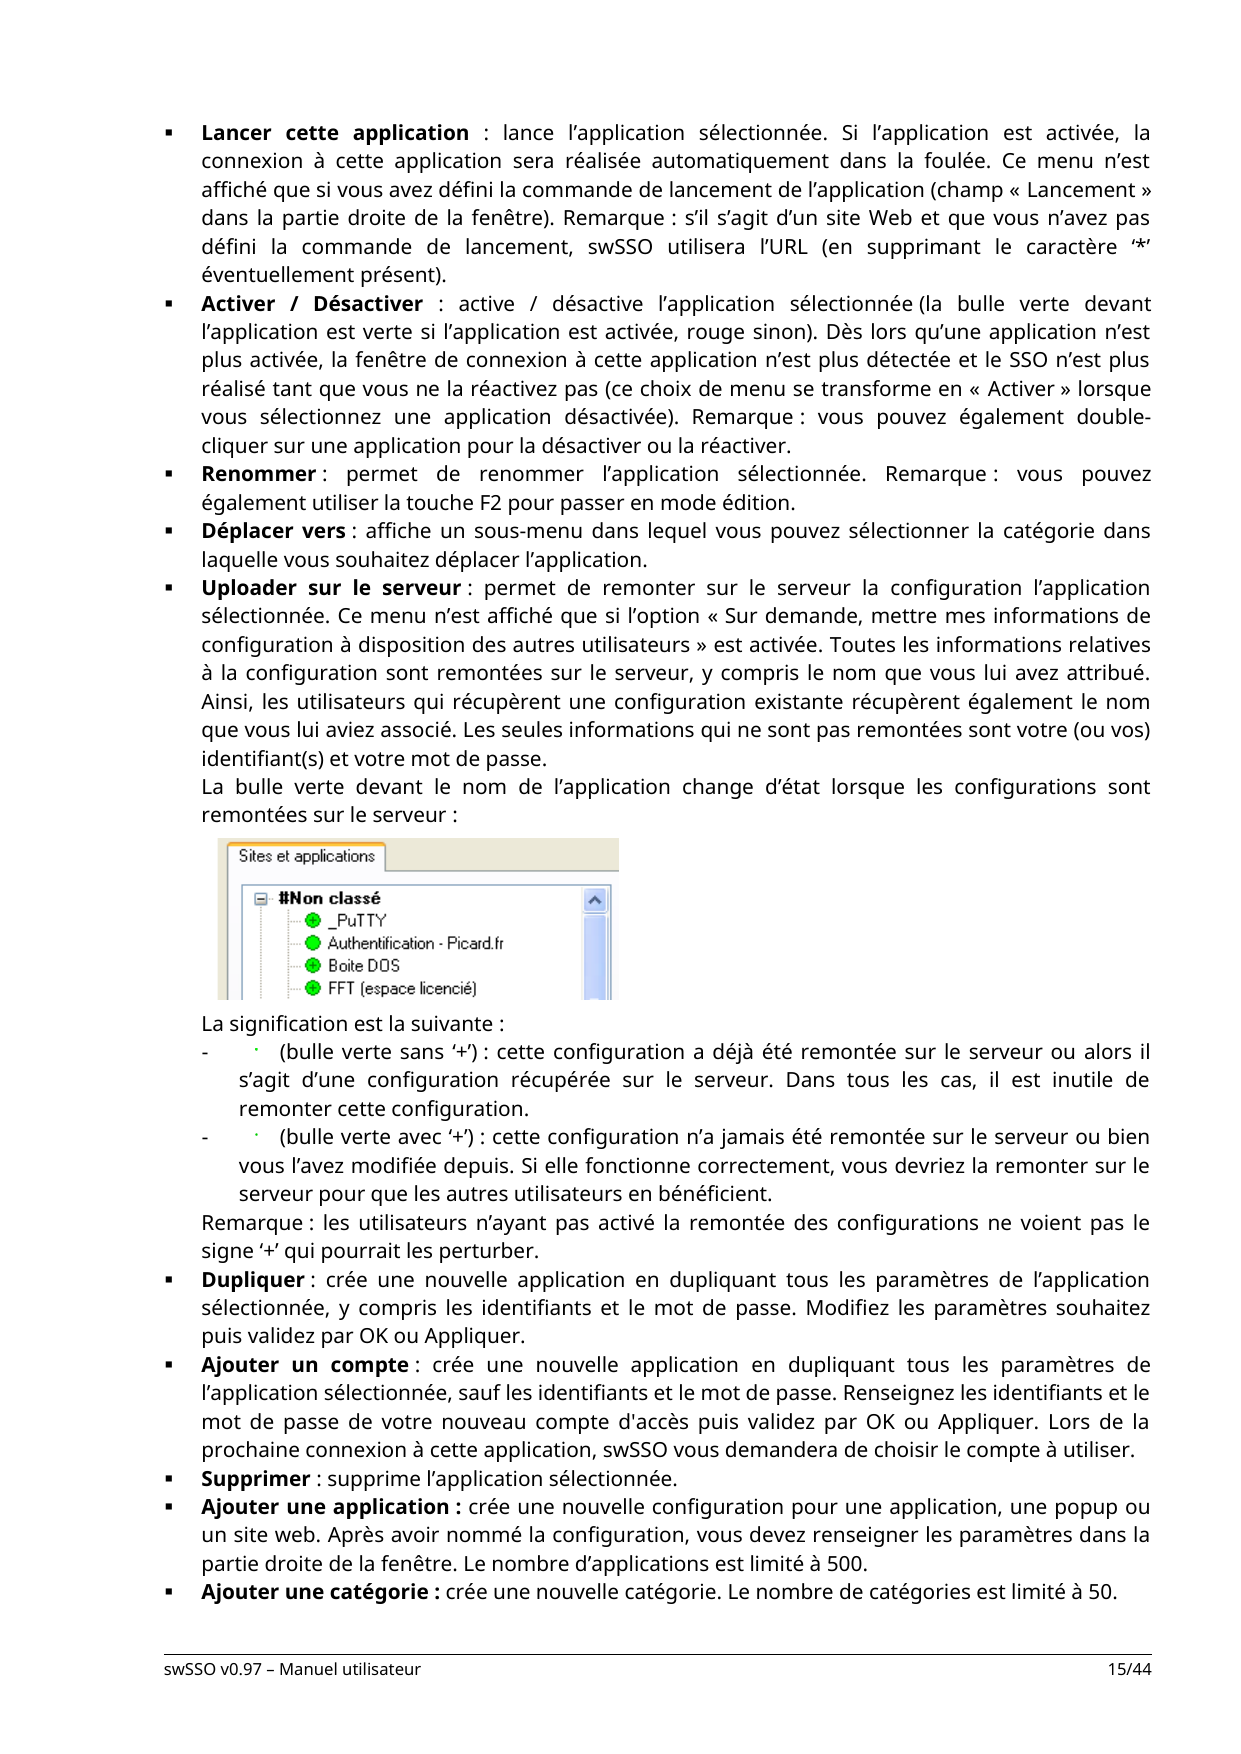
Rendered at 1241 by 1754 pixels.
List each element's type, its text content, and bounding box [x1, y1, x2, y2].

list Supprimer : supprime l’application sélectionnée. [164, 1464, 1152, 1492]
list Déplacer vers : affiche un sous-menu dans lequel vous pouvez sélectionner la catégorie dans laquelle vous souhaitez déplacer l’application. [164, 516, 1152, 573]
text Remarque : les utilisateurs n’ayant pas activé la remontée des configurations ne voient pas le signe ‘+’ qui pourrait les perturber. [201, 1208, 1152, 1265]
list Ajouter un compte : crée une nouvelle application en dupliquant tous les paramètres de l’application sélectionnée, sauf les identifiants et le mot de passe. Renseignez les identifiants et le mot de passe de votre nouveau compte d'accès puis validez par OK ou Appliquer. Lors de la prochaine connexion à cette application, swSSO vous demandera de choisir le compte à utiliser. [164, 1350, 1152, 1464]
list (bulle verte sans ‘+’) : cette configuration a déjà été remontée sur le serveur ou alors il s’agit d’une configuration récupérée sur le serveur. Dans tous les cas, il est inutile de remonter cette configuration. [201, 1037, 1152, 1122]
picture [217, 838, 619, 1000]
list Ajouter une application : crée une nouvelle configuration pour une application, une popup ou un site web. Après avoir nommé la configuration, vous devez renseigner les paramètres dans la partie droite de la fenêtre. Le nombre d’applications est limité à 500. [164, 1492, 1152, 1577]
text La signification est la suivante : [201, 1009, 1152, 1037]
list Lancer cette application : lance l’application sélectionnée. Si l’application est activée, la connexion à cette application sera réalisée automatiquement dans la foulée. Ce menu n’est affiché que si vous avez défini la commande de lancement de l’application (champ « Lancement » dans la partie droite de la fenêtre). Remarque : s’il s’agit d’un site Web et que vous n’avez pas défini la commande de lancement, swSSO utilisera l’URL (en supprimant le caractère ‘*’ éventuellement présent). [164, 118, 1152, 289]
list Ajouter une catégorie : crée une nouvelle catégorie. Le nombre de catégories est limité à 50. [164, 1577, 1152, 1606]
list Renommer : permet de renommer l’application sélectionnée. Remarque : vous pouvez également utiliser la touche F2 pour passer en mode édition. [164, 459, 1152, 516]
text La bulle verte devant le nom de l’application change d’état lorsque les configurations sont remontées sur le serveur : [201, 772, 1152, 829]
list (bulle verte avec ‘+’) : cette configuration n’a jamais été remontée sur le serveur ou bien vous l’avez modifiée depuis. Si elle fonctionne correctement, vous devriez la remonter sur le serveur pour que les autres utilisateurs en bénéficient. [201, 1122, 1152, 1208]
list Dupliquer : crée une nouvelle application en dupliquant tous les paramètres de l’application sélectionnée, y compris les identifiants et le mot de passe. Modifiez les paramètres souhaitez puis validez par OK ou Appliquer. [164, 1265, 1152, 1350]
list Uploader sur le serveur : permet de remonter sur le serveur la configuration l’application sélectionnée. Ce menu n’est affiché que si l’option « Sur demande, mettre mes informations de configuration à disposition des autres utilisateurs » est activée. Toutes les informations relatives à la configuration sont remontées sur le serveur, y compris le nom que vous lui avez attribué. Ainsi, les utilisateurs qui récupèrent une configuration existante récupèrent également le nom que vous lui aviez associé. Les seules informations qui ne sont pas remontées sont votre (ou vos) identifiant(s) et votre mot de passe. [164, 573, 1152, 772]
list Activer / Désactiver : active / désactive l’application sélectionnée (la bulle verte devant l’application est verte si l’application est activée, rouge sinon). Dès lors qu’une application n’est plus activée, la fenêtre de connexion à cette application n’est plus détectée et le SSO n’est plus réalisé tant que vous ne la réactivez pas (ce choix de menu se transforme en « Activer » lorsque vous sélectionnez une application désactivée). Remarque : vous pouvez également double-cliquer sur une application pour la désactiver ou la réactiver. [164, 289, 1152, 459]
